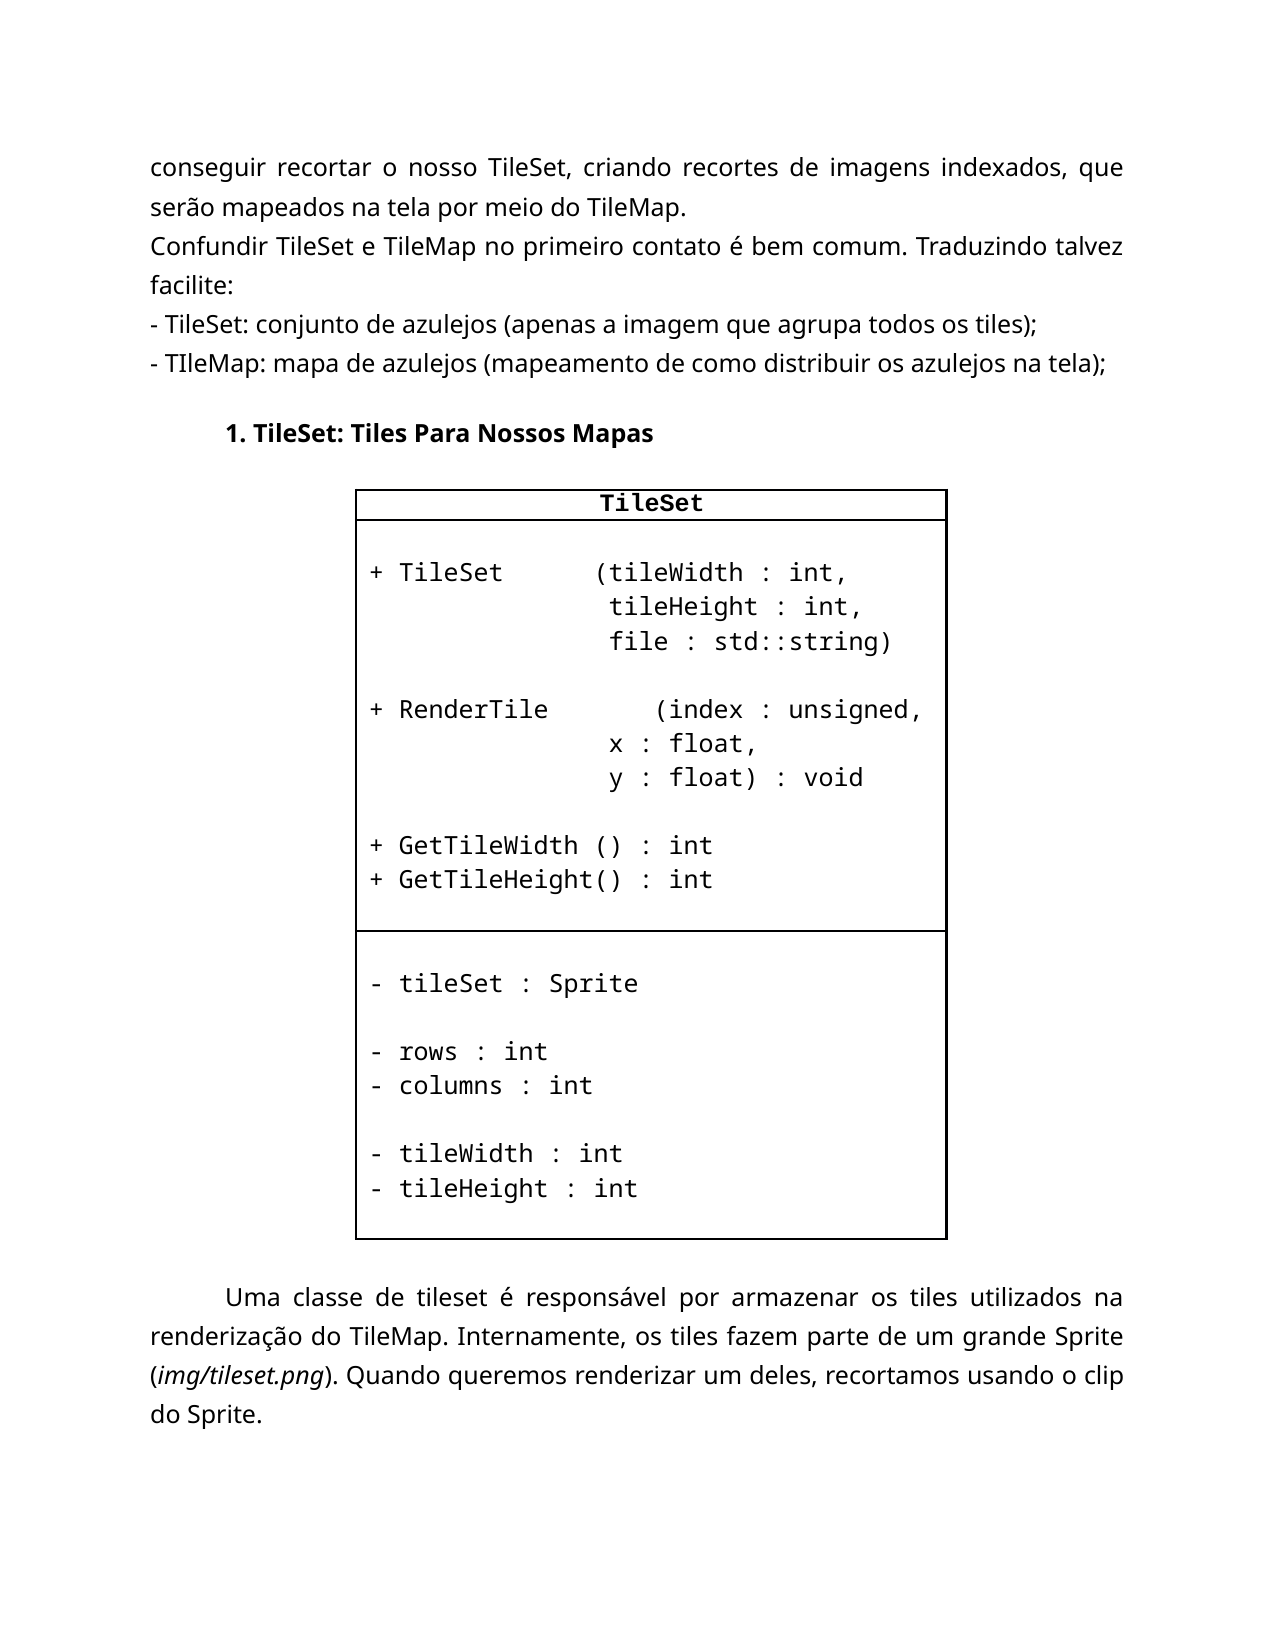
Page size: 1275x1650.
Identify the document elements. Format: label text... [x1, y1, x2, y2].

table_header TileSet [357, 491, 945, 519]
table_cell - tileSet : Sprite - rows : int - columns : int - tileWidth : int - tileHeight : int [357, 932, 945, 1238]
text conseguir recortar o nosso TileSet, criando recortes de imagens indexados, que serão mapeados na tela por meio do TileMap. [150, 150, 1125, 223]
table_cell + TileSet (tileWidth : int, tileHeight : int, file : std::string) + RenderTile (index : unsigned, x : float, y : float) : void + GetTileWidth () : int + GetTileHeight() : int [357, 521, 945, 930]
text - TIleMap: mapa de azulejos (mapeamento de como distribuir os azulejos na tela); [150, 346, 1125, 380]
text Confundir TileSet e TileMap no primeiro contato é bem comum. Traduzindo talvez facilite: [150, 228, 1125, 302]
text Uma classe de tileset é responsável por armazenar os tiles utilizados na renderização do TileMap. Internamente, os tiles fazem parte de um grande Sprite (img/tileset.png). Quando queremos renderizar um deles, recortamos usando o clip do Sprite. [150, 1279, 1125, 1431]
text 1. TileSet: Tiles Para Nossos Mapas [150, 415, 1125, 449]
text - TileSet: conjunto de azulejos (apenas a imagem que agrupa todos os tiles); [150, 307, 1125, 341]
